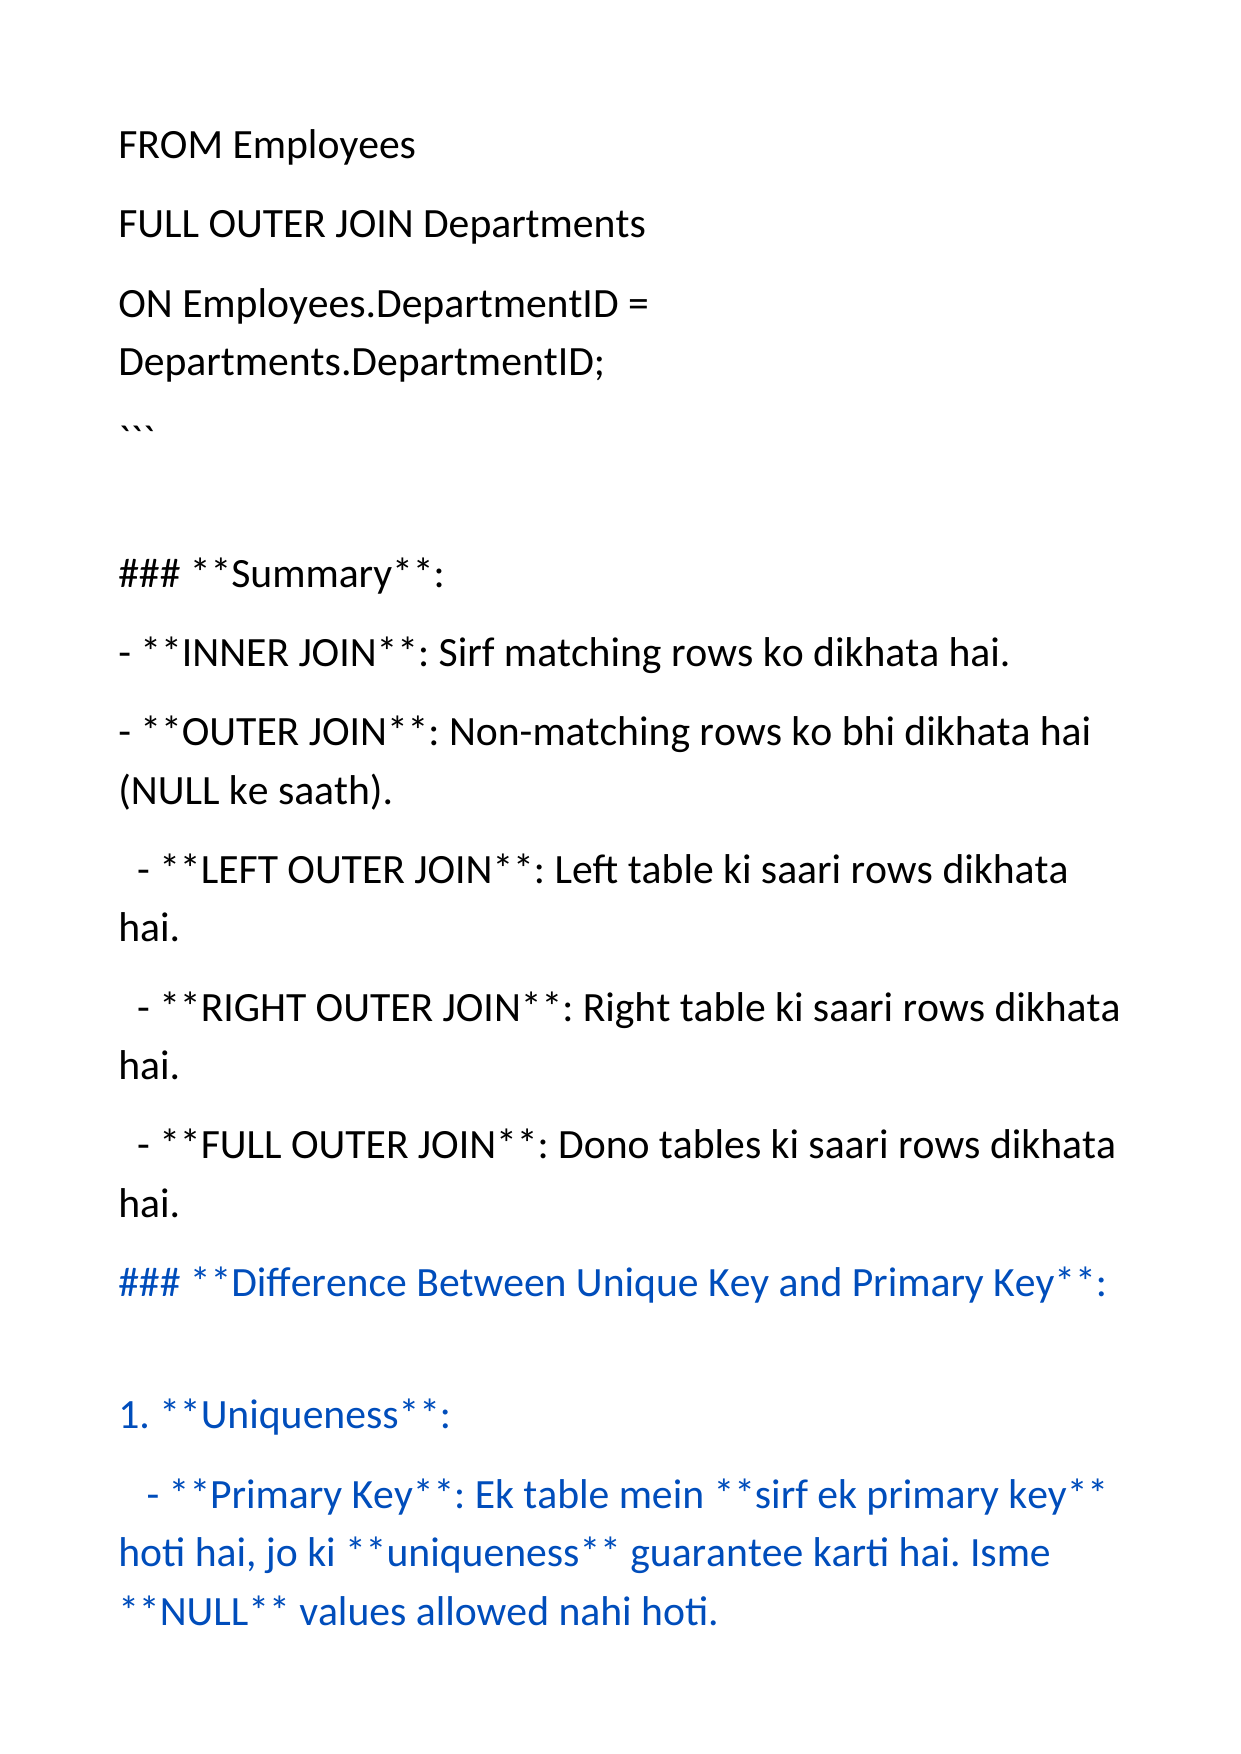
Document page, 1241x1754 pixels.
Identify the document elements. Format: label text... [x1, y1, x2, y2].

text FULL OUTER JOIN Departments [118, 197, 1122, 248]
text ``` [118, 414, 1122, 465]
text FROM Employees [118, 118, 1122, 169]
text - **OUTER JOIN**: Non-matching rows ko bhi dikhata hai (NULL ke saath). [118, 705, 1122, 814]
text ### **Summary**: [118, 547, 1122, 597]
text ### **Difference Between Unique Key and Primary Key**: [118, 1256, 1122, 1307]
text - **Primary Key**: Ek table mein **sirf ek primary key** hoti hai, jo ki **uniqueness** guarantee karti hai. Isme **NULL** values allowed nahi hoti. [118, 1468, 1122, 1635]
text 1. **Uniqueness**: [118, 1388, 1122, 1439]
text - **INNER JOIN**: Sirf matching rows ko dikhata hai. [118, 626, 1122, 677]
text - **LEFT OUTER JOIN**: Left table ki saari rows dikhata hai. [118, 843, 1122, 952]
text - **FULL OUTER JOIN**: Dono tables ki saari rows dikhata hai. [118, 1118, 1122, 1228]
text ON Employees.DepartmentID = Departments.DepartmentID; [118, 277, 1122, 386]
text - **RIGHT OUTER JOIN**: Right table ki saari rows dikhata hai. [118, 981, 1122, 1090]
